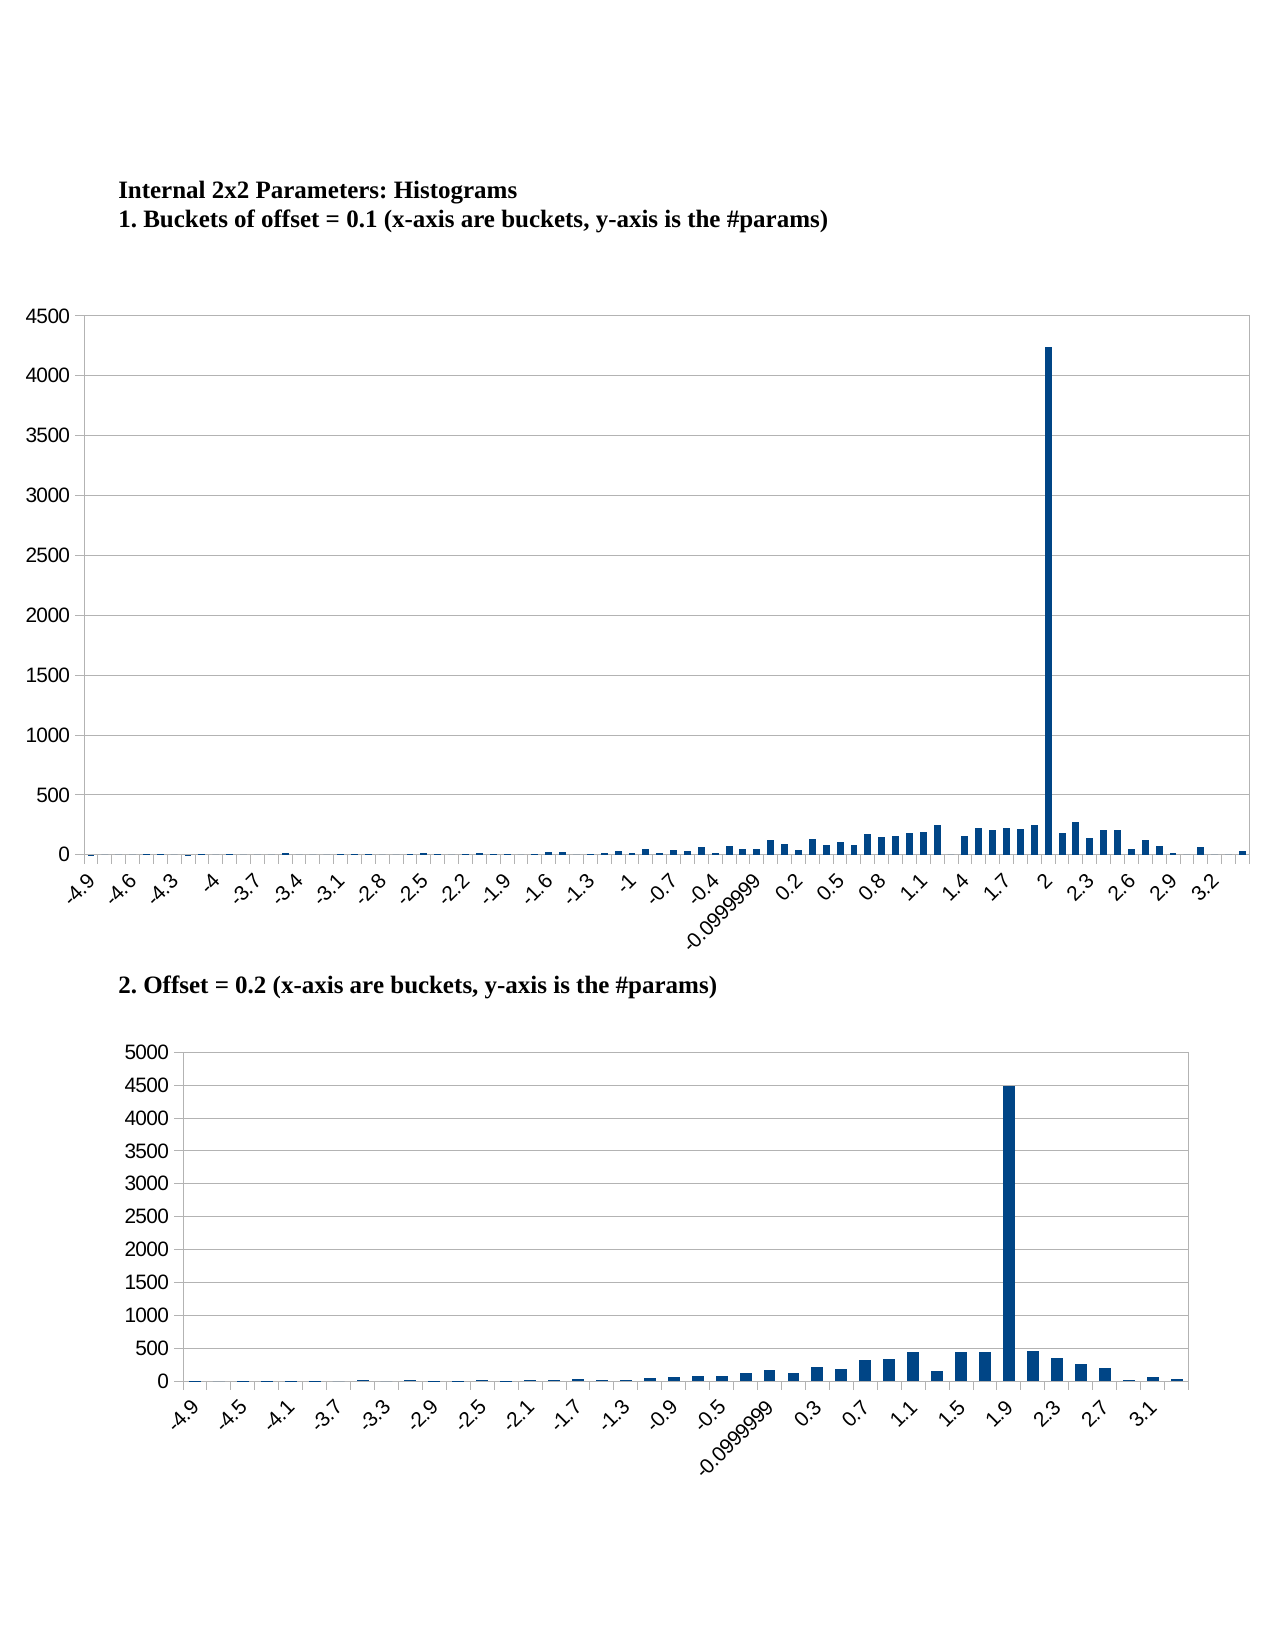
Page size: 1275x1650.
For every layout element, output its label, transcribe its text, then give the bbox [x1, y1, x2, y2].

text 2. Offset = 0.2 (x-axis are buckets, y-axis is the #params) [118, 971, 1157, 999]
text Internal 2x2 Parameters: Histograms [118, 176, 1157, 204]
text 1. Buckets of offset = 0.1 (x-axis are buckets, y-axis is the #params) [118, 204, 1157, 233]
